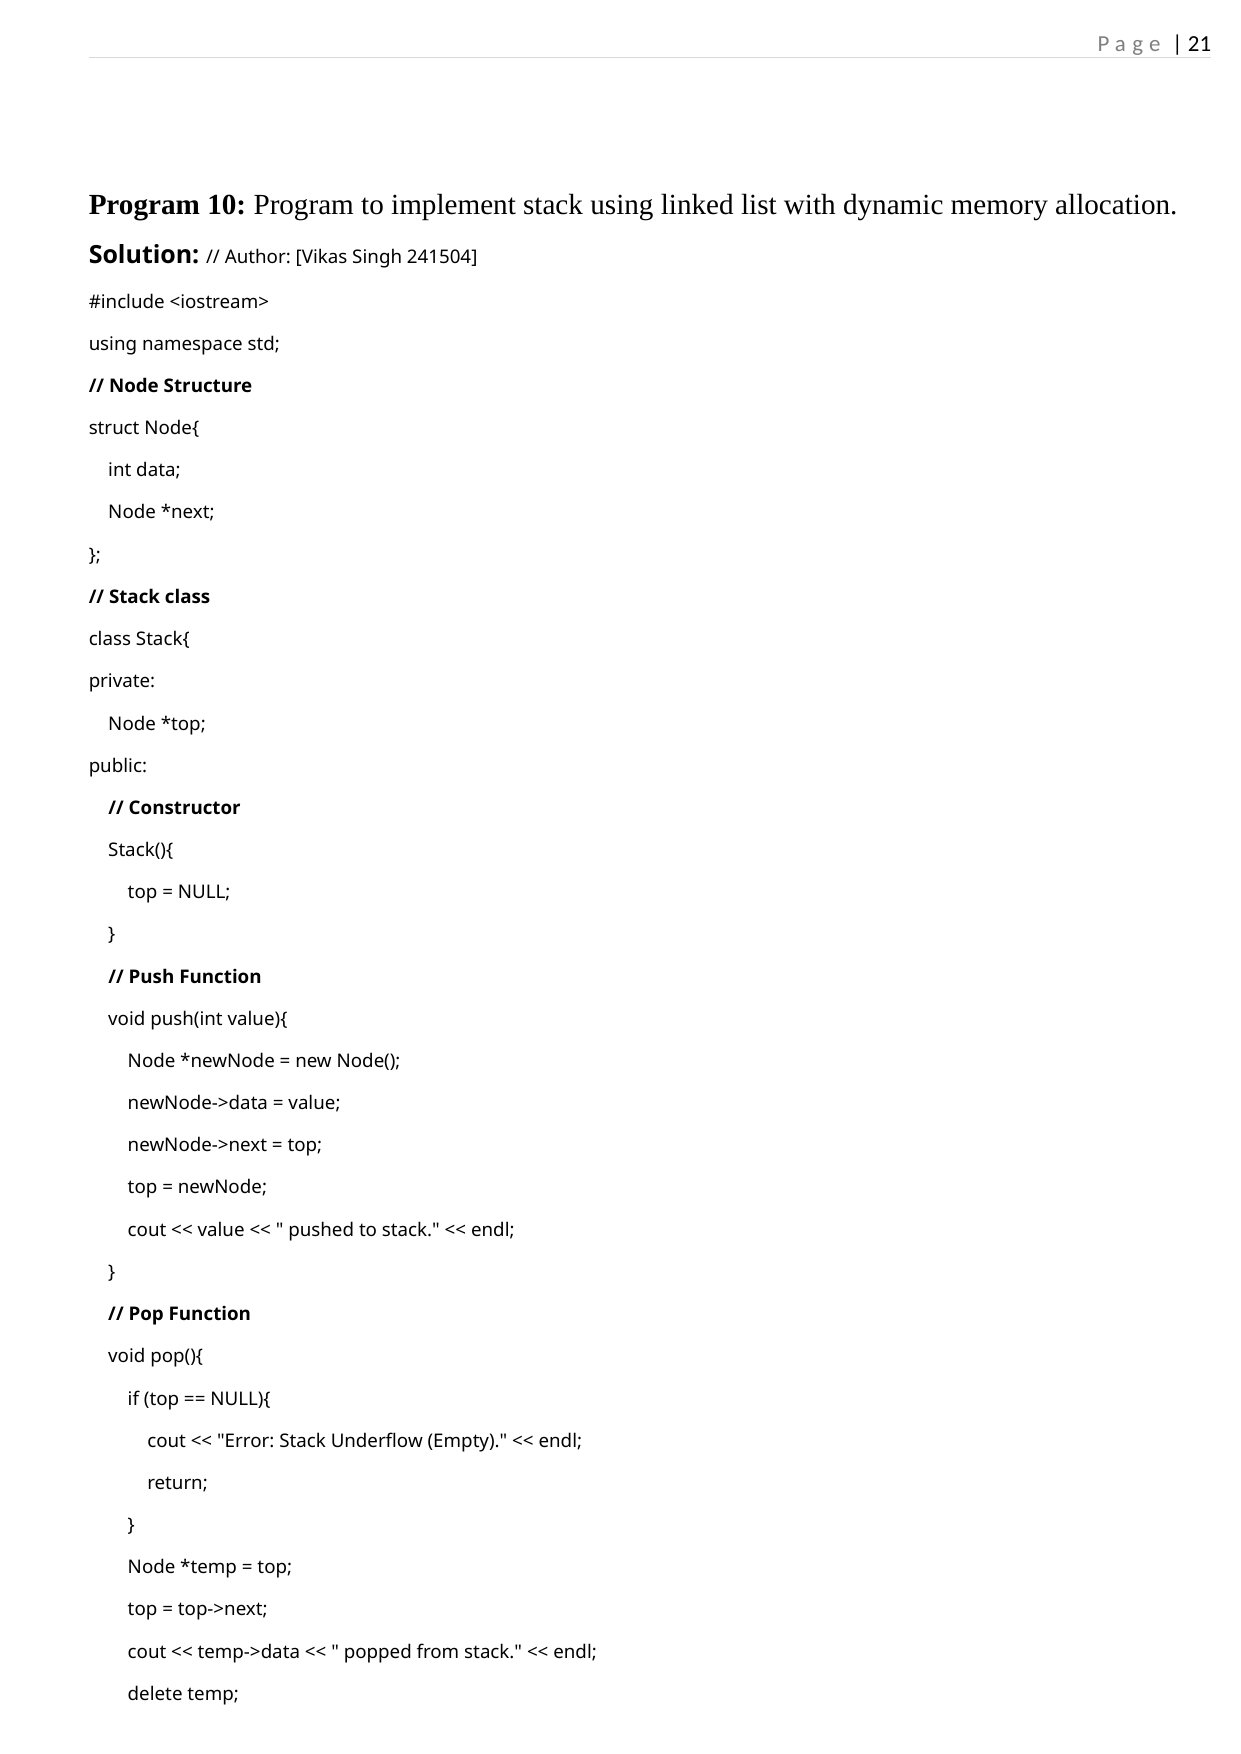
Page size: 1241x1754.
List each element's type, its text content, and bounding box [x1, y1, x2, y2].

text if (top == NULL){ [88, 1385, 1211, 1410]
text Node *next; [88, 499, 1211, 524]
text newNode->data = value; [88, 1089, 1211, 1115]
text public: [88, 752, 1211, 777]
text } [88, 921, 1211, 946]
text #include <iostream> [88, 288, 1211, 313]
text Program 10: Program to implement stack using linked list with dynamic memory allocation. [88, 187, 1211, 221]
text delete temp; [88, 1680, 1211, 1706]
text struct Node{ [88, 414, 1211, 440]
text newNode->next = top; [88, 1132, 1211, 1157]
text class Stack{ [88, 625, 1211, 651]
text Solution: // Author: [Vikas Singh 241504] [88, 237, 1211, 271]
text } [88, 1511, 1211, 1537]
text int data; [88, 457, 1211, 482]
text cout << "Error: Stack Underflow (Empty)." << endl; [88, 1427, 1211, 1452]
text // Pop Function [88, 1300, 1211, 1326]
text void pop(){ [88, 1343, 1211, 1368]
text top = top->next; [88, 1596, 1211, 1621]
text cout << temp->data << " popped from stack." << endl; [88, 1638, 1211, 1663]
text cout << value << " pushed to stack." << endl; [88, 1216, 1211, 1242]
text Node *temp = top; [88, 1553, 1211, 1579]
text Stack(){ [88, 836, 1211, 862]
text Node *newNode = new Node(); [88, 1047, 1211, 1073]
text void push(int value){ [88, 1005, 1211, 1031]
text top = newNode; [88, 1174, 1211, 1199]
text using namespace std; [88, 330, 1211, 356]
text top = NULL; [88, 878, 1211, 904]
text // Node Structure [88, 372, 1211, 398]
text return; [88, 1469, 1211, 1495]
text private: [88, 668, 1211, 693]
text // Push Function [88, 963, 1211, 988]
text // Constructor [88, 794, 1211, 820]
text Node *top; [88, 710, 1211, 735]
text }; [88, 541, 1211, 567]
text // Stack class [88, 583, 1211, 609]
text } [88, 1258, 1211, 1284]
